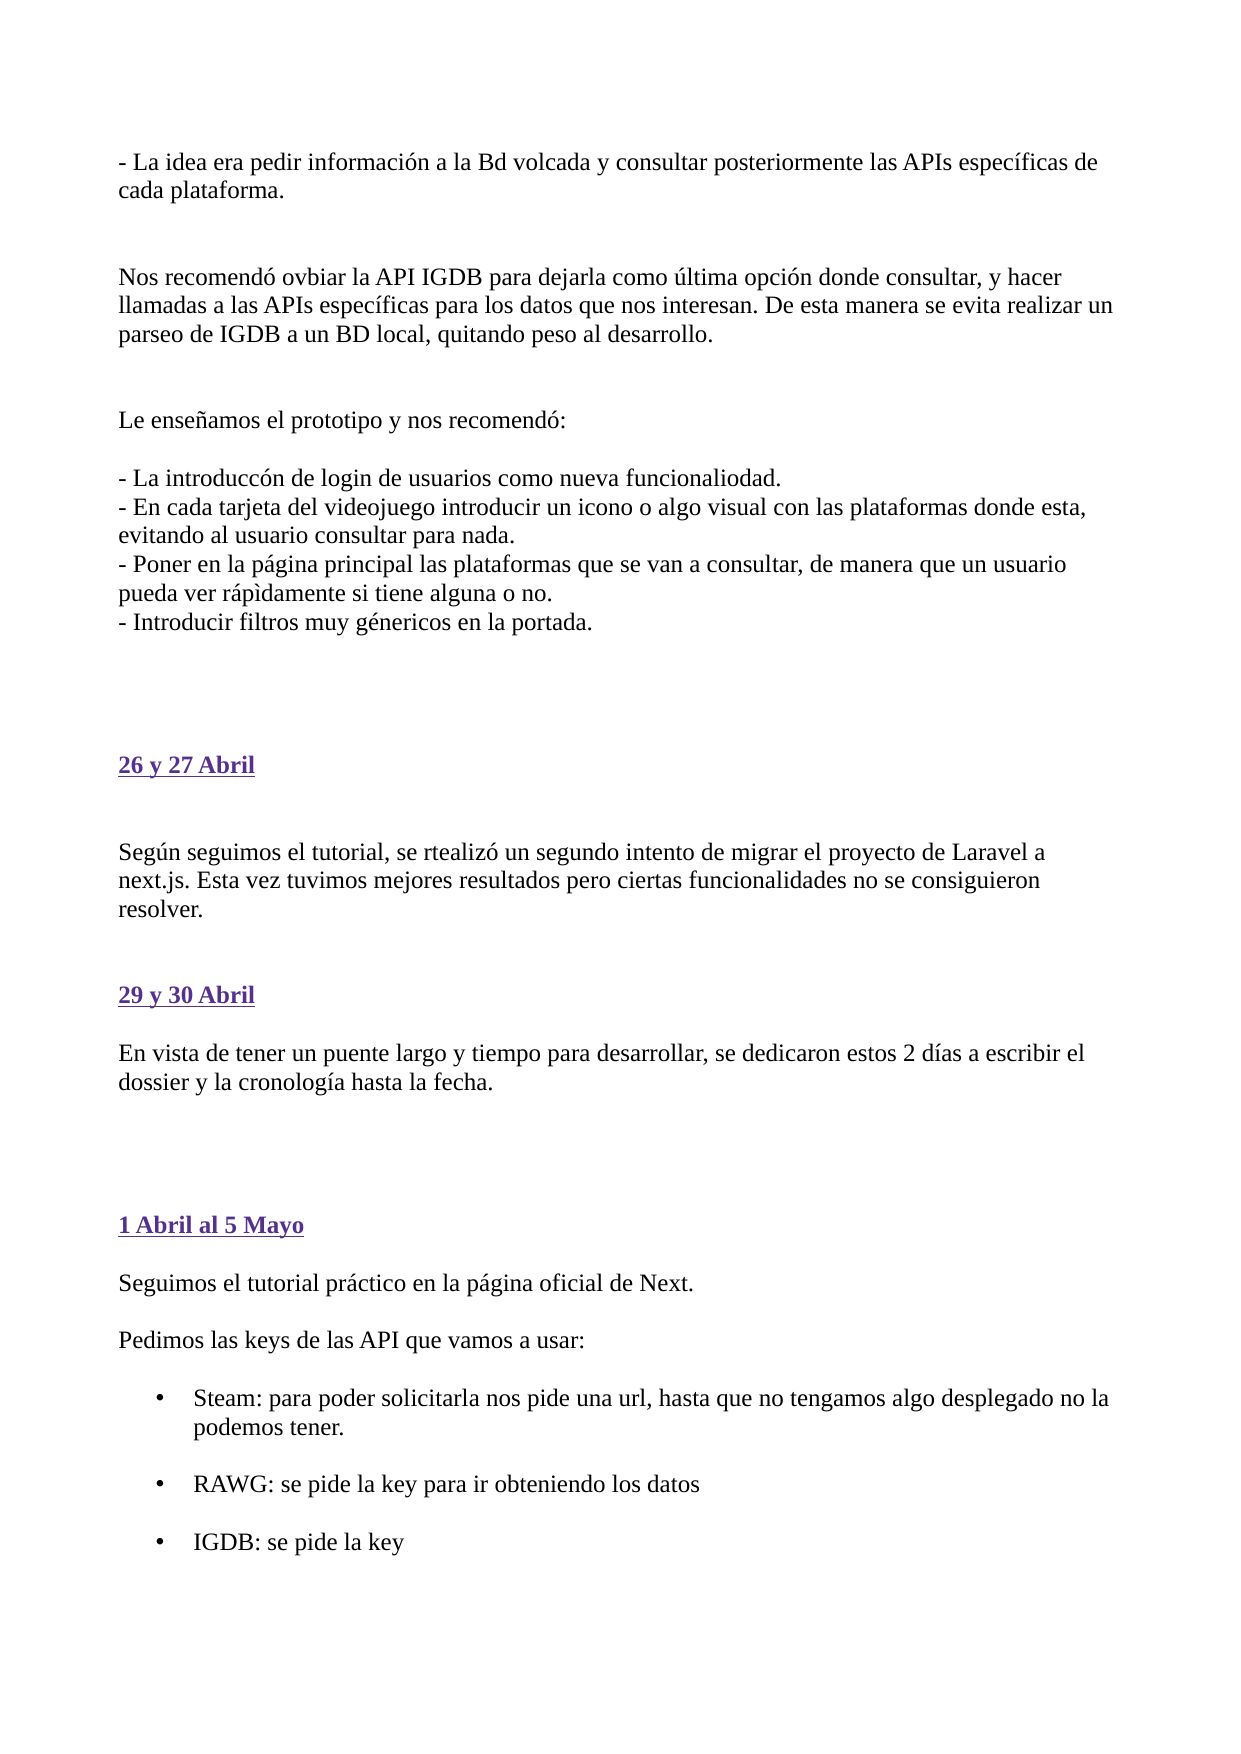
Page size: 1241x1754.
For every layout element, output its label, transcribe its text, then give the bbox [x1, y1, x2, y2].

text - Poner en la página principal las plataformas que se van a consultar, de manera que un usuario pueda ver rápìdamente si tiene alguna o no. [118, 549, 1122, 607]
text - La introduccón de login de usuarios como nueva funcionaliodad. [118, 463, 1122, 492]
text Le enseñamos el prototipo y nos recomendó: [118, 406, 1122, 434]
text - En cada tarjeta del videojuego introducir un icono o algo visual con las plataformas donde esta, evitando al usuario consultar para nada. [118, 492, 1122, 549]
text 29 y 30 Abril [118, 981, 1122, 1009]
text Pedimos las keys de las API que vamos a usar: [118, 1326, 1122, 1354]
text 26 y 27 Abril [118, 751, 1122, 779]
list RAWG: se pide la key para ir obteniendo los datos [156, 1469, 1122, 1498]
text - La idea era pedir información a la Bd volcada y consultar posteriormente las APIs específicas de cada plataforma. [118, 147, 1122, 204]
text Nos recomendó ovbiar la API IGDB para dejarla como última opción donde consultar, y hacer llamadas a las APIs específicas para los datos que nos interesan. De esta manera se evita realizar un parseo de IGDB a un BD local, quitando peso al desarrollo. [118, 262, 1122, 348]
text - Introducir filtros muy génericos en la portada. [118, 607, 1122, 636]
text Seguimos el tutorial práctico en la página oficial de Next. [118, 1268, 1122, 1297]
text Según seguimos el tutorial, se rtealizó un segundo intento de migrar el proyecto de Laravel a next.js. Esta vez tuvimos mejores resultados pero ciertas funcionalidades no se consiguieron resolver. [118, 837, 1122, 923]
list IGDB: se pide la key [156, 1527, 1122, 1556]
list Steam: para poder solicitarla nos pide una url, hasta que no tengamos algo desplegado no la podemos tener. [156, 1383, 1122, 1441]
text 1 Abril al 5 Mayo [118, 1211, 1122, 1239]
text En vista de tener un puente largo y tiempo para desarrollar, se dedicaron estos 2 días a escribir el dossier y la cronología hasta la fecha. [118, 1038, 1122, 1096]
